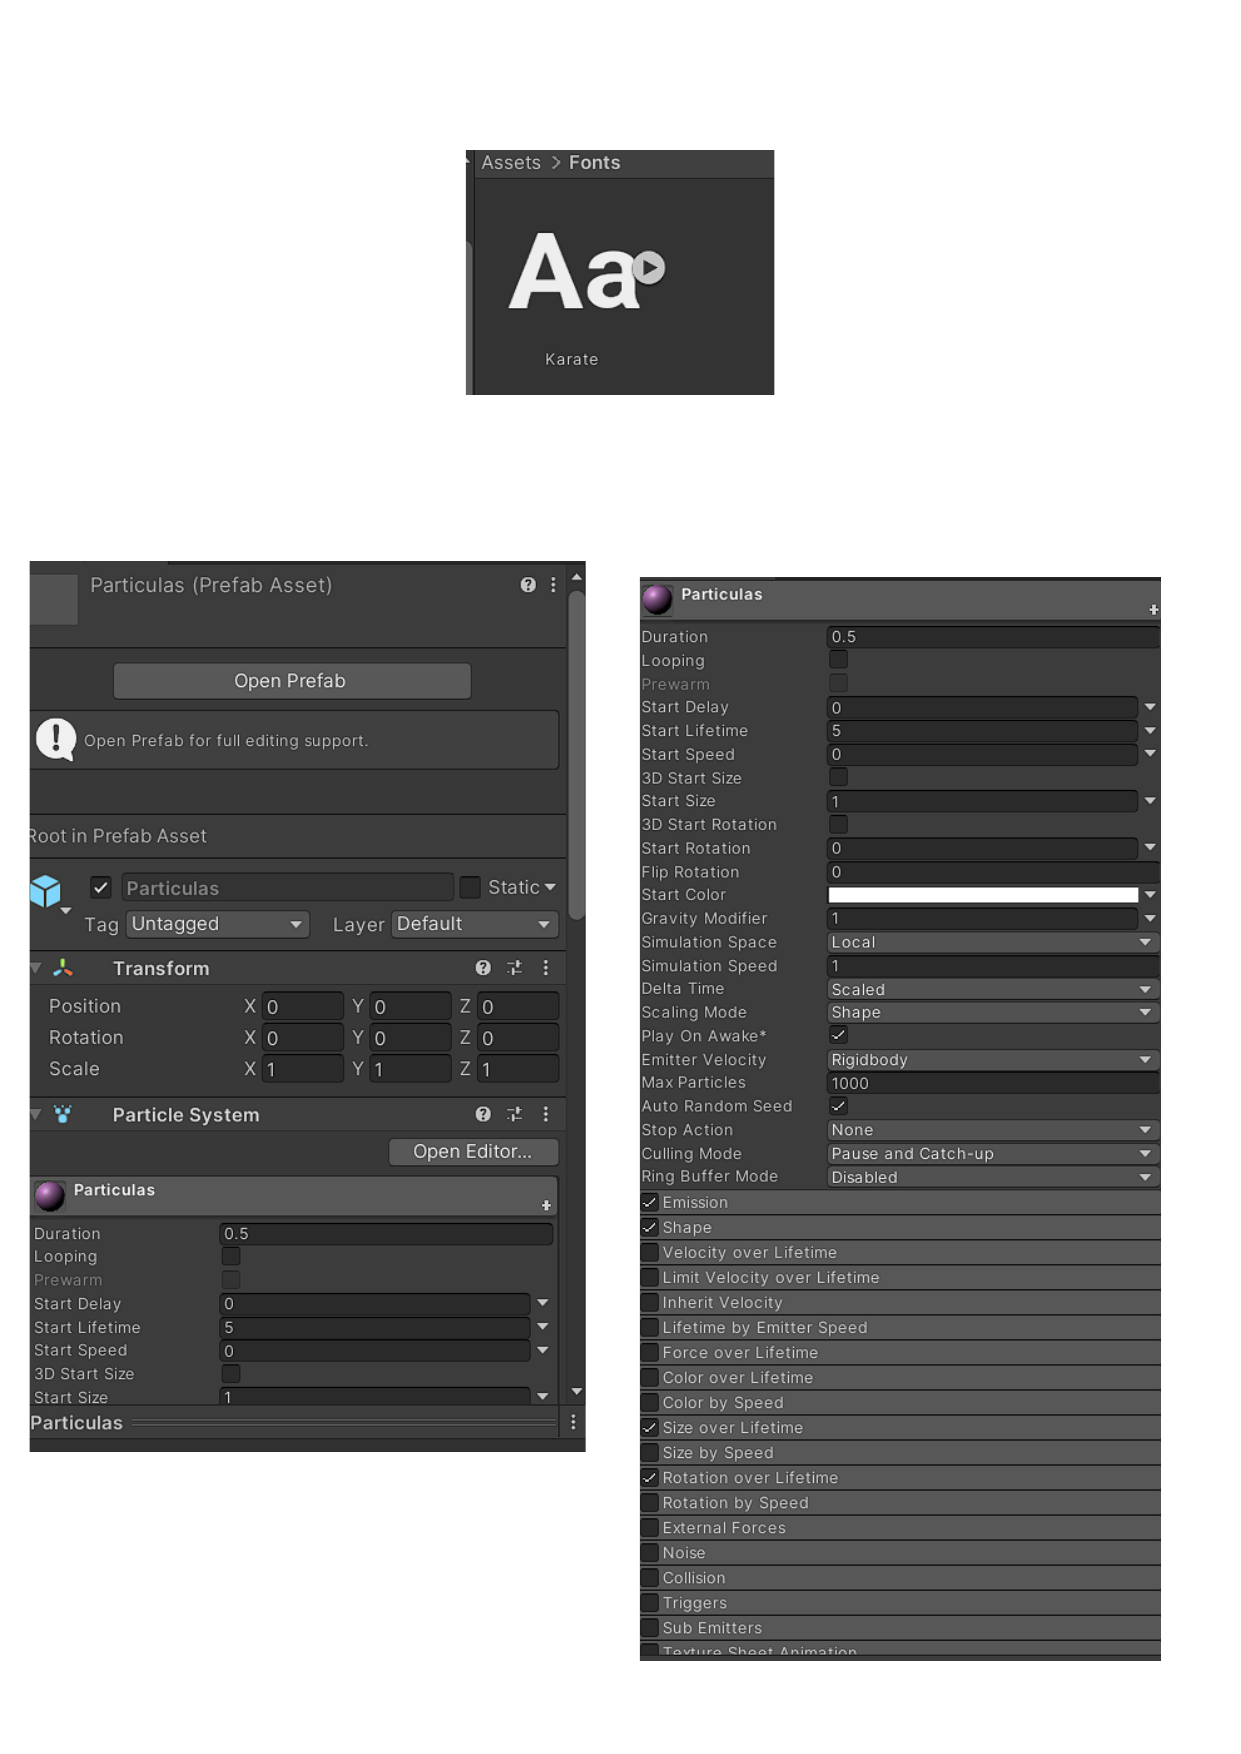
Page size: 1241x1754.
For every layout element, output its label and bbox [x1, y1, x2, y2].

picture [639, 577, 1161, 1661]
picture [29, 561, 586, 1452]
picture [465, 150, 775, 395]
